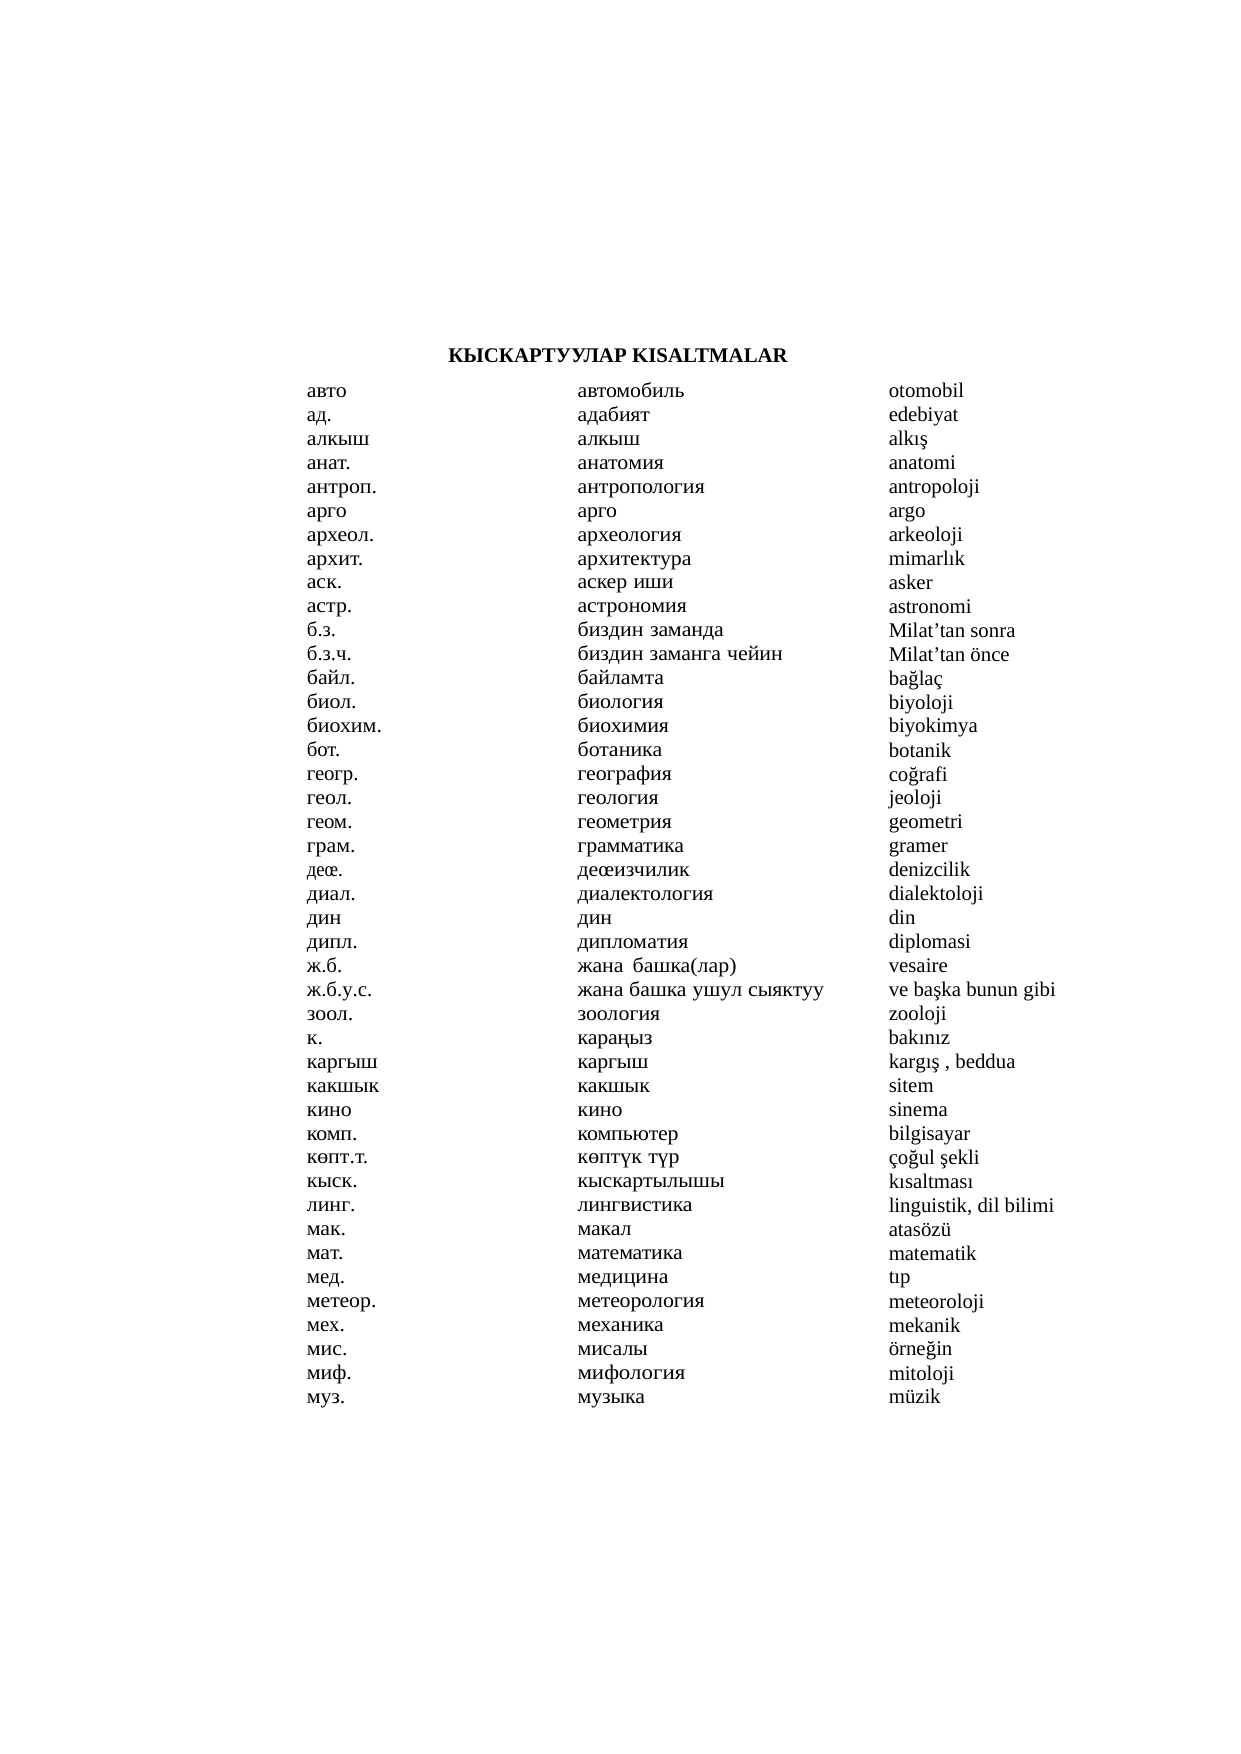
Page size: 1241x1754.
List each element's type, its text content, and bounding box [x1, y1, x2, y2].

table_cell diplomasi [857, 930, 1060, 954]
table_cell зоология [544, 1002, 857, 1026]
table_cell tıp [857, 1266, 1060, 1290]
text КЫСКАРТУУЛАР KISALTMALAR [448, 342, 1065, 367]
table_cell дин [303, 906, 543, 930]
table_cell мифология [544, 1362, 857, 1386]
table_cell Milat’tan sonra [857, 619, 1060, 643]
table_cell jeoloji [857, 787, 1060, 811]
table_cell meteoroloji [857, 1290, 1060, 1314]
table_cell к. [303, 1026, 543, 1050]
table_cell aрхит. [303, 547, 543, 571]
table_cell антропология [544, 475, 857, 499]
table_cell география [544, 763, 857, 787]
table_cell жана башка(лар) [544, 954, 857, 978]
table_cell медицина [544, 1266, 857, 1290]
table_cell ботаника [544, 739, 857, 763]
table_cell кыск. [303, 1170, 543, 1194]
table_cell matematik [857, 1242, 1060, 1266]
table_cell мат. [303, 1242, 543, 1266]
table_cell мед. [303, 1266, 543, 1290]
table_cell бот. [303, 739, 543, 763]
table_cell biyokimya [857, 715, 1060, 739]
table_cell муз. [303, 1386, 543, 1418]
table_cell какшык [544, 1074, 857, 1098]
table_header otomobil [857, 370, 1060, 403]
table_cell dialektoloji [857, 883, 1060, 906]
table_cell мак. [303, 1218, 543, 1242]
table_cell биздин заманда [544, 619, 857, 643]
table_cell aск. [303, 571, 543, 595]
table_cell деœ. [303, 859, 543, 882]
table_cell грамматика [544, 835, 857, 858]
table_cell antropoloji [857, 475, 1060, 499]
table_cell bağlaç [857, 667, 1060, 691]
table_cell asker [857, 571, 1060, 595]
table_cell Milat’tan önce [857, 643, 1060, 667]
table_header автомобиль [544, 370, 857, 403]
table_cell геогр. [303, 763, 543, 787]
table_cell дипл. [303, 930, 543, 954]
table_cell мис. [303, 1338, 543, 1362]
table_cell геол. [303, 787, 543, 811]
table_cell bilgisayar [857, 1122, 1060, 1146]
table_cell геометрия [544, 811, 857, 834]
table_cell ve başka bunun gibi [857, 978, 1060, 1002]
table_cell грам. [303, 835, 543, 858]
table_cell кино [303, 1098, 543, 1122]
table_cell жана башка ушул сыяктуу [544, 978, 857, 1002]
table_cell coğrafi [857, 763, 1060, 787]
table_cell din [857, 906, 1060, 930]
table_cell линг. [303, 1194, 543, 1218]
table_cell gramer [857, 835, 1060, 858]
table_cell адабият [544, 403, 857, 427]
table_cell математика [544, 1242, 857, 1266]
table_cell метеорология [544, 1290, 857, 1314]
table_cell aд. [303, 403, 543, 427]
table_cell кыскартылышы [544, 1170, 857, 1194]
table_cell vesaire [857, 954, 1060, 978]
table_cell biyoloji [857, 691, 1060, 715]
table_cell археология [544, 523, 857, 547]
table_cell компьютер [544, 1122, 857, 1146]
table_cell кино [544, 1098, 857, 1122]
table_cell aрхеол. [303, 523, 543, 547]
table_cell astronomi [857, 595, 1060, 619]
table_cell müzik [857, 1386, 1060, 1418]
table_cell zooloji [857, 1002, 1060, 1026]
table_cell edebiyat [857, 403, 1060, 427]
table_cell музыка [544, 1386, 857, 1418]
table_cell мех. [303, 1314, 543, 1338]
table_cell arkeoloji [857, 523, 1060, 547]
table_cell bakınız [857, 1026, 1060, 1050]
table_cell ж.б.у.с. [303, 978, 543, 1002]
table_cell дипломатия [544, 930, 857, 954]
table_cell каргыш [303, 1050, 543, 1074]
table_cell байл. [303, 667, 543, 691]
table_cell алкыш [544, 427, 857, 451]
table_cell mekanik [857, 1314, 1060, 1338]
table_cell б.з. [303, 619, 543, 643]
table_cell örneğin [857, 1338, 1060, 1362]
table_cell denizcilik [857, 859, 1060, 882]
table_cell argo [857, 499, 1060, 523]
table_cell aнат. [303, 451, 543, 475]
table_cell aстр. [303, 595, 543, 619]
table_cell каргыш [544, 1050, 857, 1074]
table_cell комп. [303, 1122, 543, 1146]
table_cell çoğul şekli [857, 1146, 1060, 1170]
table_cell биохим. [303, 715, 543, 739]
table_cell антроп. [303, 475, 543, 499]
table_cell ж.б. [303, 954, 543, 978]
table_cell mitoloji [857, 1362, 1060, 1386]
table_cell миф. [303, 1362, 543, 1386]
table_cell арго [303, 499, 543, 523]
table_cell mimarlık [857, 547, 1060, 571]
table_cell биздин заманга чейин [544, 643, 857, 667]
table_cell диал. [303, 883, 543, 906]
table_cell kısaltması [857, 1170, 1060, 1194]
table_cell биология [544, 691, 857, 715]
table_cell макал [544, 1218, 857, 1242]
table_cell арго [544, 499, 857, 523]
table_cell botanik [857, 739, 1060, 763]
table_cell kargış , beddua [857, 1050, 1060, 1074]
table_cell биохимия [544, 715, 857, 739]
table_cell алкыш [303, 427, 543, 451]
table_cell караңыз [544, 1026, 857, 1050]
table_cell geometri [857, 811, 1060, 834]
table_cell дин [544, 906, 857, 930]
table_cell диалектология [544, 883, 857, 906]
table_cell анатомия [544, 451, 857, 475]
table_cell alkış [857, 427, 1060, 451]
table_cell linguistik, dil bilimi [857, 1194, 1060, 1218]
table_cell atasözü [857, 1218, 1060, 1242]
table_cell какшык [303, 1074, 543, 1098]
table_cell sitem [857, 1074, 1060, 1098]
table_cell метеор. [303, 1290, 543, 1314]
table_cell sinema [857, 1098, 1060, 1122]
table_cell б.з.ч. [303, 643, 543, 667]
table_cell геология [544, 787, 857, 811]
table_cell аскер иши [544, 571, 857, 595]
table_header авто [303, 370, 543, 403]
table_cell көпт.т. [303, 1146, 543, 1170]
table_cell астрономия [544, 595, 857, 619]
table_cell механика [544, 1314, 857, 1338]
table_cell лингвистика [544, 1194, 857, 1218]
table_cell anatomi [857, 451, 1060, 475]
table_cell мисалы [544, 1338, 857, 1362]
table_cell архитектура [544, 547, 857, 571]
table_cell көптүк түр [544, 1146, 857, 1170]
table_cell деœизчилик [544, 859, 857, 882]
table_cell байламта [544, 667, 857, 691]
table_cell биол. [303, 691, 543, 715]
table_cell зоол. [303, 1002, 543, 1026]
table_cell геом. [303, 811, 543, 834]
